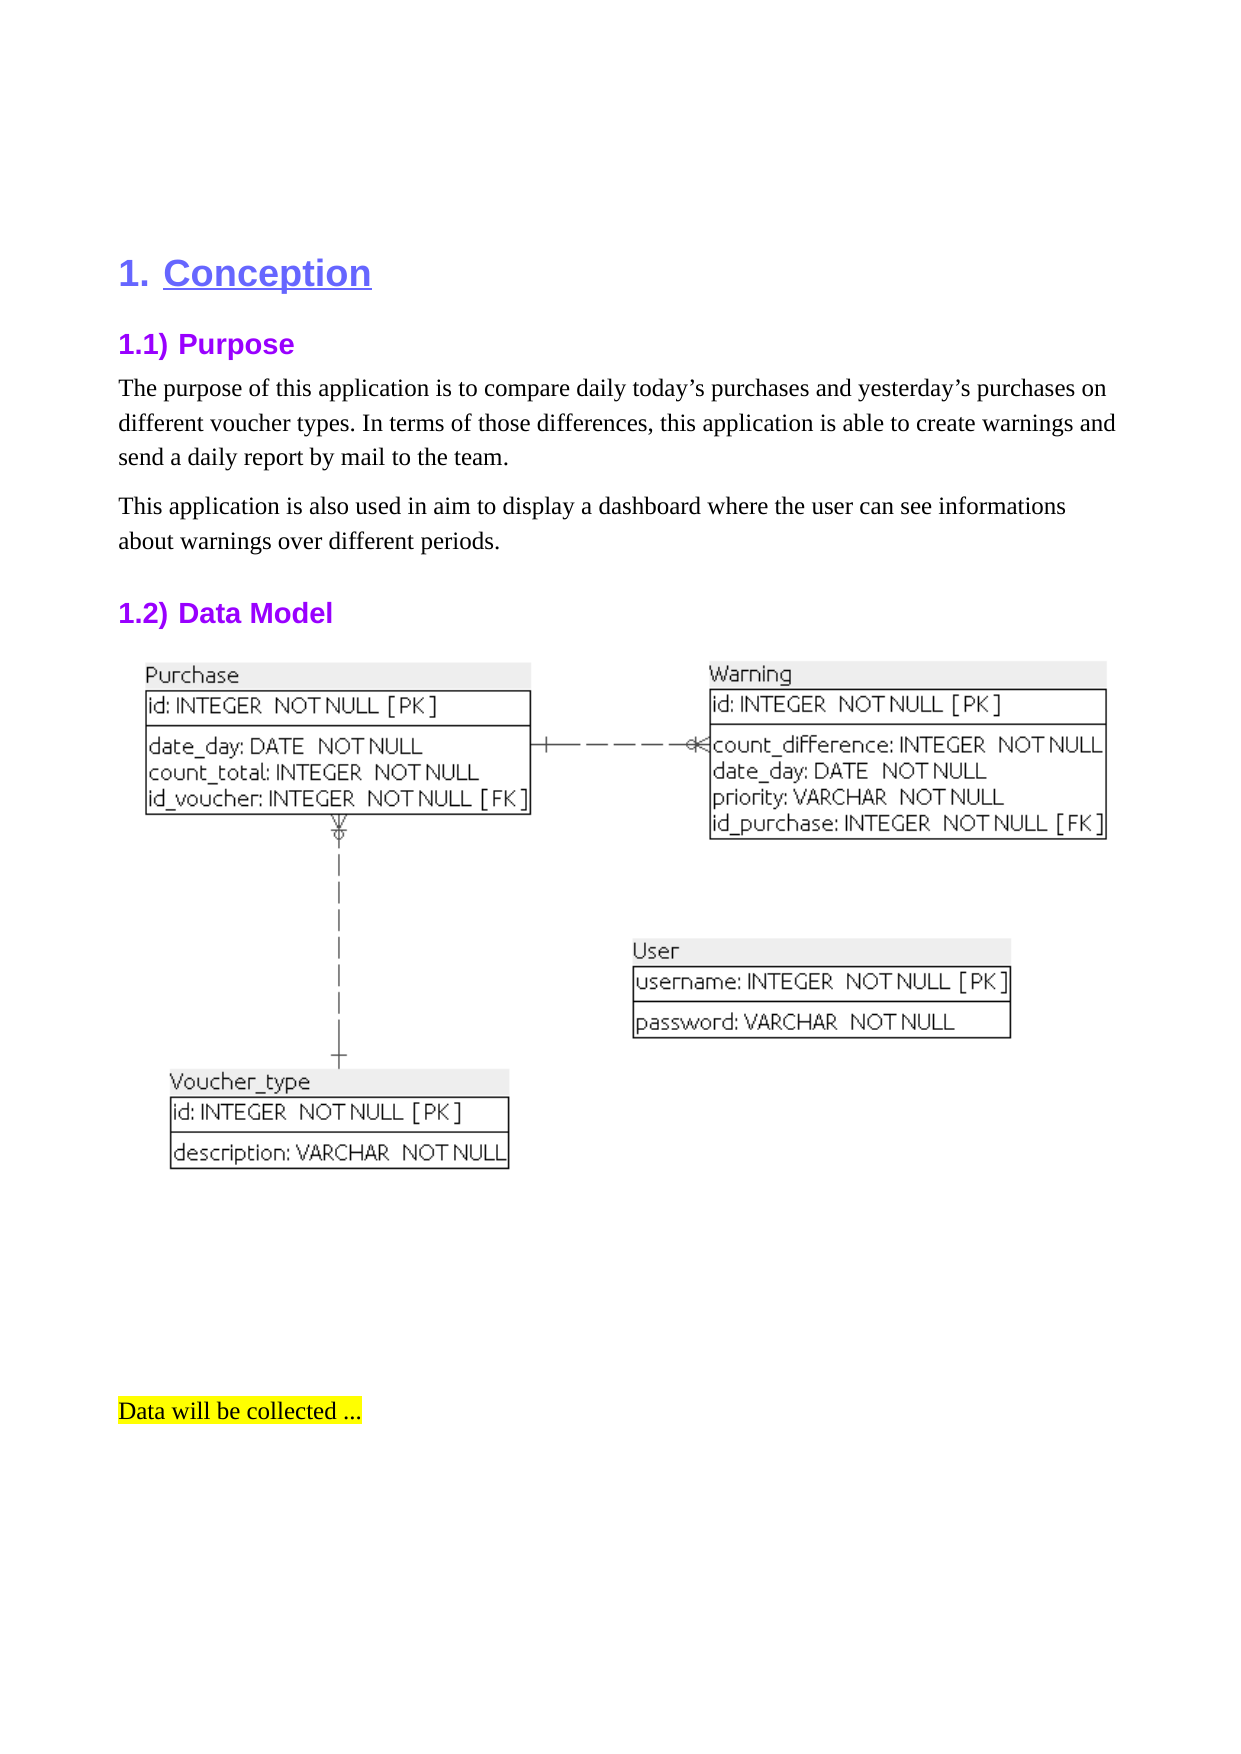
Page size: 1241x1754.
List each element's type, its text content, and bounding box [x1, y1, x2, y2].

subtitle Purpose [118, 327, 1122, 361]
subtitle Data Model [118, 596, 1122, 629]
text Data will be collected ... [118, 1396, 1122, 1424]
text The purpose of this application is to compare daily today’s purchases and yesterday’s purchases on different voucher types. In terms of those differences, this application is able to create warnings and send a daily report by mail to the team. [118, 373, 1122, 471]
subtitle Conception [118, 250, 1122, 294]
picture [118, 641, 1123, 1194]
text This application is also used in aim to display a dashboard where the user can see informations about warnings over different periods. [118, 491, 1122, 555]
